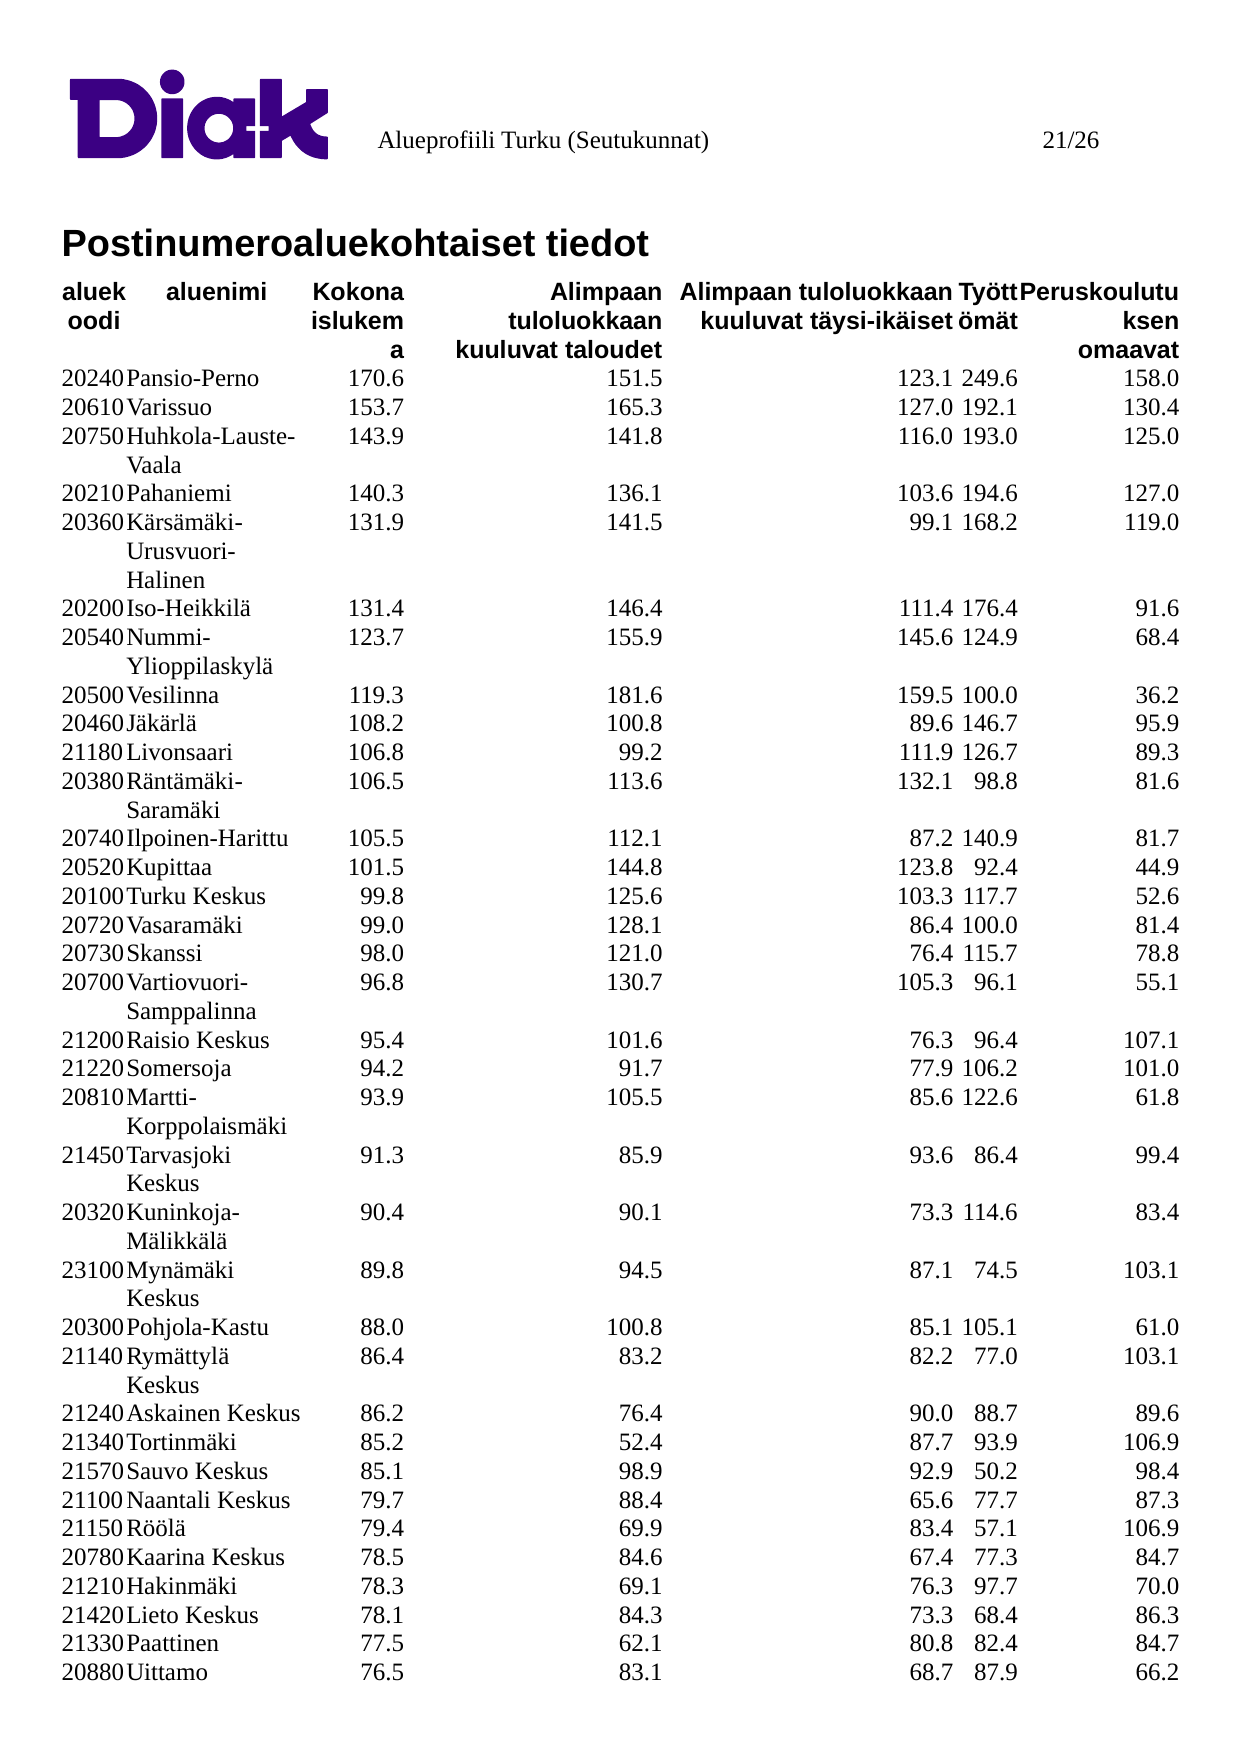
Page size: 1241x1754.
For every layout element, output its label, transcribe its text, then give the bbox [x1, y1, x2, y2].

table_cell 21140 [61, 1341, 126, 1398]
table_cell 76.5 [307, 1657, 404, 1686]
table_cell 100.8 [404, 1312, 662, 1341]
table_cell 97.7 [953, 1571, 1017, 1600]
table_cell 113.6 [404, 766, 662, 823]
table_cell 112.1 [404, 824, 662, 852]
table_cell 67.4 [662, 1542, 953, 1571]
table_cell 141.5 [404, 507, 662, 593]
table_cell 123.1 [662, 364, 953, 392]
table_cell 140.3 [307, 479, 404, 507]
table_cell 99.0 [307, 910, 404, 938]
table_cell 50.2 [953, 1456, 1017, 1485]
table_cell 128.1 [404, 910, 662, 938]
table_cell 61.8 [1018, 1082, 1179, 1140]
table_cell 80.8 [662, 1629, 953, 1657]
table_cell 106.2 [953, 1054, 1017, 1082]
table_cell 98.9 [404, 1456, 662, 1485]
table_cell Kärsämäki-Urusvuori-Halinen [126, 507, 307, 593]
table_cell 194.6 [953, 479, 1017, 507]
table_cell 68.7 [662, 1657, 953, 1686]
table_cell 105.1 [953, 1312, 1017, 1341]
table_cell 20200 [61, 594, 126, 622]
table_cell 98.4 [1018, 1456, 1179, 1485]
table_cell 119.0 [1018, 507, 1179, 593]
table_cell 151.5 [404, 364, 662, 392]
table_cell 99.8 [307, 881, 404, 910]
table_cell 107.1 [1018, 1025, 1179, 1053]
table_cell 20810 [61, 1082, 126, 1140]
table_cell 125.6 [404, 881, 662, 910]
table_cell 119.3 [307, 680, 404, 708]
table_cell Askainen Keskus [126, 1399, 307, 1427]
table_cell 84.6 [404, 1542, 662, 1571]
table_cell 78.1 [307, 1600, 404, 1628]
table_cell 57.1 [953, 1514, 1017, 1542]
table_cell 20700 [61, 967, 126, 1025]
table_cell 103.1 [1018, 1341, 1179, 1398]
table_cell 89.6 [662, 709, 953, 737]
table_cell 21200 [61, 1025, 126, 1053]
table_cell 108.2 [307, 709, 404, 737]
table_cell 88.7 [953, 1399, 1017, 1427]
table_cell 85.1 [307, 1456, 404, 1485]
table_cell 123.8 [662, 852, 953, 881]
table_cell 20240 [61, 364, 126, 392]
table_cell 20880 [61, 1657, 126, 1686]
table_cell 83.4 [1018, 1197, 1179, 1255]
table_cell 100.8 [404, 709, 662, 737]
table_cell 143.9 [307, 421, 404, 478]
table_cell Vasaramäki [126, 910, 307, 938]
table_cell 55.1 [1018, 967, 1179, 1025]
table_cell 20320 [61, 1197, 126, 1255]
table_cell 101.6 [404, 1025, 662, 1053]
table_cell 98.8 [953, 766, 1017, 823]
table_cell 115.7 [953, 939, 1017, 967]
table_cell 20360 [61, 507, 126, 593]
table_cell 136.1 [404, 479, 662, 507]
table_cell Martti-Korppolaismäki [126, 1082, 307, 1140]
table_cell Kupittaa [126, 852, 307, 881]
table_cell 127.0 [662, 392, 953, 421]
table_cell 111.4 [662, 594, 953, 622]
table_cell Pansio-Perno [126, 364, 307, 392]
table_cell 73.3 [662, 1600, 953, 1628]
table_cell 87.1 [662, 1255, 953, 1312]
table_cell 76.3 [662, 1025, 953, 1053]
table_cell 95.9 [1018, 709, 1179, 737]
table_cell 122.6 [953, 1082, 1017, 1140]
table_header aluekoodi [61, 277, 126, 363]
table_cell 52.6 [1018, 881, 1179, 910]
table_cell Tarvasjoki Keskus [126, 1140, 307, 1197]
table_cell 77.3 [953, 1542, 1017, 1571]
table_cell Raisio Keskus [126, 1025, 307, 1053]
table_cell 21210 [61, 1571, 126, 1600]
table_cell 105.5 [307, 824, 404, 852]
table_cell Röölä [126, 1514, 307, 1542]
table_cell 86.4 [307, 1341, 404, 1398]
table_cell 86.2 [307, 1399, 404, 1427]
table_cell 85.1 [662, 1312, 953, 1341]
table_cell Lieto Keskus [126, 1600, 307, 1628]
table_cell 146.7 [953, 709, 1017, 737]
table_cell Kaarina Keskus [126, 1542, 307, 1571]
table_cell Nummi-Ylioppilaskylä [126, 622, 307, 680]
table_cell 83.2 [404, 1341, 662, 1398]
table_cell 20300 [61, 1312, 126, 1341]
table_cell 193.0 [953, 421, 1017, 478]
table_cell 111.9 [662, 737, 953, 766]
table_cell Jäkärlä [126, 709, 307, 737]
table_cell 117.7 [953, 881, 1017, 910]
table_cell 92.4 [953, 852, 1017, 881]
table_cell 79.7 [307, 1485, 404, 1513]
table_cell 90.0 [662, 1399, 953, 1427]
subtitle Postinumeroaluekohtaiset tiedot [61, 221, 1179, 265]
table_cell 93.6 [662, 1140, 953, 1197]
table_cell 145.6 [662, 622, 953, 680]
table_cell 98.0 [307, 939, 404, 967]
table_cell 77.0 [953, 1341, 1017, 1398]
table_cell 165.3 [404, 392, 662, 421]
table_cell Skanssi [126, 939, 307, 967]
table_cell 21340 [61, 1427, 126, 1456]
table_cell 94.5 [404, 1255, 662, 1312]
table_cell 99.4 [1018, 1140, 1179, 1197]
table_cell 159.5 [662, 680, 953, 708]
table_cell 52.4 [404, 1427, 662, 1456]
table_cell 249.6 [953, 364, 1017, 392]
table_cell 65.6 [662, 1485, 953, 1513]
table_cell 21450 [61, 1140, 126, 1197]
table_cell 87.2 [662, 824, 953, 852]
table_cell 20540 [61, 622, 126, 680]
table_cell 144.8 [404, 852, 662, 881]
table_cell 127.0 [1018, 479, 1179, 507]
table_cell Vesilinna [126, 680, 307, 708]
table_cell 21100 [61, 1485, 126, 1513]
table_cell 90.1 [404, 1197, 662, 1255]
table_cell 23100 [61, 1255, 126, 1312]
table_cell 99.1 [662, 507, 953, 593]
table_cell 93.9 [953, 1427, 1017, 1456]
table_cell Iso-Heikkilä [126, 594, 307, 622]
table_cell 77.7 [953, 1485, 1017, 1513]
table_cell 83.1 [404, 1657, 662, 1686]
table_cell Mynämäki Keskus [126, 1255, 307, 1312]
table_cell 168.2 [953, 507, 1017, 593]
table_cell 140.9 [953, 824, 1017, 852]
table_cell Rymättylä Keskus [126, 1341, 307, 1398]
table_cell 21330 [61, 1629, 126, 1657]
table_cell 124.9 [953, 622, 1017, 680]
table_cell 125.0 [1018, 421, 1179, 478]
table_cell 21150 [61, 1514, 126, 1542]
table_cell Naantali Keskus [126, 1485, 307, 1513]
table_cell 78.8 [1018, 939, 1179, 967]
table_header Kokonaislukema [307, 277, 404, 363]
table_cell 141.8 [404, 421, 662, 478]
table_cell 20500 [61, 680, 126, 708]
table_cell 21420 [61, 1600, 126, 1628]
table_cell 73.3 [662, 1197, 953, 1255]
table_cell 89.3 [1018, 737, 1179, 766]
table_cell 74.5 [953, 1255, 1017, 1312]
table_cell 87.9 [953, 1657, 1017, 1686]
table_cell 20380 [61, 766, 126, 823]
table_cell 89.8 [307, 1255, 404, 1312]
table_cell 96.1 [953, 967, 1017, 1025]
table_cell Ilpoinen-Harittu [126, 824, 307, 852]
table_cell 70.0 [1018, 1571, 1179, 1600]
table_cell 36.2 [1018, 680, 1179, 708]
table_cell Vartiovuori-Samppalinna [126, 967, 307, 1025]
table_cell 82.4 [953, 1629, 1017, 1657]
table_cell 88.4 [404, 1485, 662, 1513]
table_cell 69.1 [404, 1571, 662, 1600]
table_cell 21180 [61, 737, 126, 766]
table_cell 170.6 [307, 364, 404, 392]
table_cell 106.5 [307, 766, 404, 823]
table_cell Pahaniemi [126, 479, 307, 507]
table_cell 77.5 [307, 1629, 404, 1657]
table_cell 66.2 [1018, 1657, 1179, 1686]
table_cell 123.7 [307, 622, 404, 680]
table_cell 20610 [61, 392, 126, 421]
table_cell 20460 [61, 709, 126, 737]
table_cell 81.6 [1018, 766, 1179, 823]
table_cell 181.6 [404, 680, 662, 708]
table_cell 93.9 [307, 1082, 404, 1140]
table_cell 101.0 [1018, 1054, 1179, 1082]
table_cell Kuninkoja-Mälikkälä [126, 1197, 307, 1255]
table_header Alimpaan tuloluokkaan kuuluvat taloudet [404, 277, 662, 363]
table_cell 158.0 [1018, 364, 1179, 392]
table_cell 78.3 [307, 1571, 404, 1600]
table_cell 20730 [61, 939, 126, 967]
table_header aluenimi [126, 277, 307, 363]
table_cell 21570 [61, 1456, 126, 1485]
table_cell 84.7 [1018, 1542, 1179, 1571]
table_cell 105.5 [404, 1082, 662, 1140]
table_cell 95.4 [307, 1025, 404, 1053]
table_cell 90.4 [307, 1197, 404, 1255]
table_cell 20720 [61, 910, 126, 938]
table_cell 100.0 [953, 910, 1017, 938]
table_cell 101.5 [307, 852, 404, 881]
table_cell 20740 [61, 824, 126, 852]
table_header Peruskoulutuksen omaavat [1018, 277, 1179, 363]
table_cell 103.3 [662, 881, 953, 910]
table_cell 100.0 [953, 680, 1017, 708]
table_cell 85.6 [662, 1082, 953, 1140]
table_cell 146.4 [404, 594, 662, 622]
table_cell 81.4 [1018, 910, 1179, 938]
table_cell 81.7 [1018, 824, 1179, 852]
table_cell 126.7 [953, 737, 1017, 766]
table_cell Räntämäki-Saramäki [126, 766, 307, 823]
table_cell 99.2 [404, 737, 662, 766]
table_cell Turku Keskus [126, 881, 307, 910]
table_cell Paattinen [126, 1629, 307, 1657]
table_cell 103.1 [1018, 1255, 1179, 1312]
table_cell 121.0 [404, 939, 662, 967]
table_cell Livonsaari [126, 737, 307, 766]
table_cell 106.8 [307, 737, 404, 766]
table_cell 192.1 [953, 392, 1017, 421]
table_cell 87.7 [662, 1427, 953, 1456]
table_cell 86.4 [953, 1140, 1017, 1197]
table_cell 21220 [61, 1054, 126, 1082]
table_cell Tortinmäki [126, 1427, 307, 1456]
table_cell 21240 [61, 1399, 126, 1427]
table_cell 106.9 [1018, 1427, 1179, 1456]
table_cell 20780 [61, 1542, 126, 1571]
table_cell Huhkola-Lauste-Vaala [126, 421, 307, 478]
table_cell 62.1 [404, 1629, 662, 1657]
table_cell 77.9 [662, 1054, 953, 1082]
table_cell 87.3 [1018, 1485, 1179, 1513]
table_cell 20750 [61, 421, 126, 478]
table_cell 76.3 [662, 1571, 953, 1600]
table_cell 94.2 [307, 1054, 404, 1082]
table_cell 85.9 [404, 1140, 662, 1197]
table_cell 85.2 [307, 1427, 404, 1456]
table_cell 44.9 [1018, 852, 1179, 881]
table_cell 132.1 [662, 766, 953, 823]
table_cell 84.3 [404, 1600, 662, 1628]
table_cell Hakinmäki [126, 1571, 307, 1600]
table_cell 114.6 [953, 1197, 1017, 1255]
table_cell Uittamo [126, 1657, 307, 1686]
table_cell 68.4 [953, 1600, 1017, 1628]
table_cell 106.9 [1018, 1514, 1179, 1542]
table_cell 131.9 [307, 507, 404, 593]
table_header Alimpaan tuloluokkaan kuuluvat täysi-ikäiset [662, 277, 953, 363]
table_cell 79.4 [307, 1514, 404, 1542]
table_cell Sauvo Keskus [126, 1456, 307, 1485]
table_cell 68.4 [1018, 622, 1179, 680]
table_cell 130.7 [404, 967, 662, 1025]
table_cell 155.9 [404, 622, 662, 680]
table_cell 96.4 [953, 1025, 1017, 1053]
table_cell 20100 [61, 881, 126, 910]
table_header Työttömät [953, 277, 1017, 363]
table_cell 82.2 [662, 1341, 953, 1398]
table_cell Varissuo [126, 392, 307, 421]
table_cell Somersoja [126, 1054, 307, 1082]
table_cell 20210 [61, 479, 126, 507]
table_cell 76.4 [404, 1399, 662, 1427]
table_cell 153.7 [307, 392, 404, 421]
table_cell 103.6 [662, 479, 953, 507]
table_cell 89.6 [1018, 1399, 1179, 1427]
table_cell 176.4 [953, 594, 1017, 622]
table_cell 91.7 [404, 1054, 662, 1082]
table_cell 91.6 [1018, 594, 1179, 622]
table_cell 61.0 [1018, 1312, 1179, 1341]
table_cell 131.4 [307, 594, 404, 622]
table_cell 116.0 [662, 421, 953, 478]
table_cell 92.9 [662, 1456, 953, 1485]
table_cell 96.8 [307, 967, 404, 1025]
table_cell Pohjola-Kastu [126, 1312, 307, 1341]
table_cell 86.4 [662, 910, 953, 938]
table_cell 20520 [61, 852, 126, 881]
table_cell 83.4 [662, 1514, 953, 1542]
table_cell 86.3 [1018, 1600, 1179, 1628]
table_cell 88.0 [307, 1312, 404, 1341]
table_cell 91.3 [307, 1140, 404, 1197]
table_cell 105.3 [662, 967, 953, 1025]
table_cell 69.9 [404, 1514, 662, 1542]
table_cell 78.5 [307, 1542, 404, 1571]
table_cell 84.7 [1018, 1629, 1179, 1657]
table_cell 130.4 [1018, 392, 1179, 421]
table_cell 76.4 [662, 939, 953, 967]
